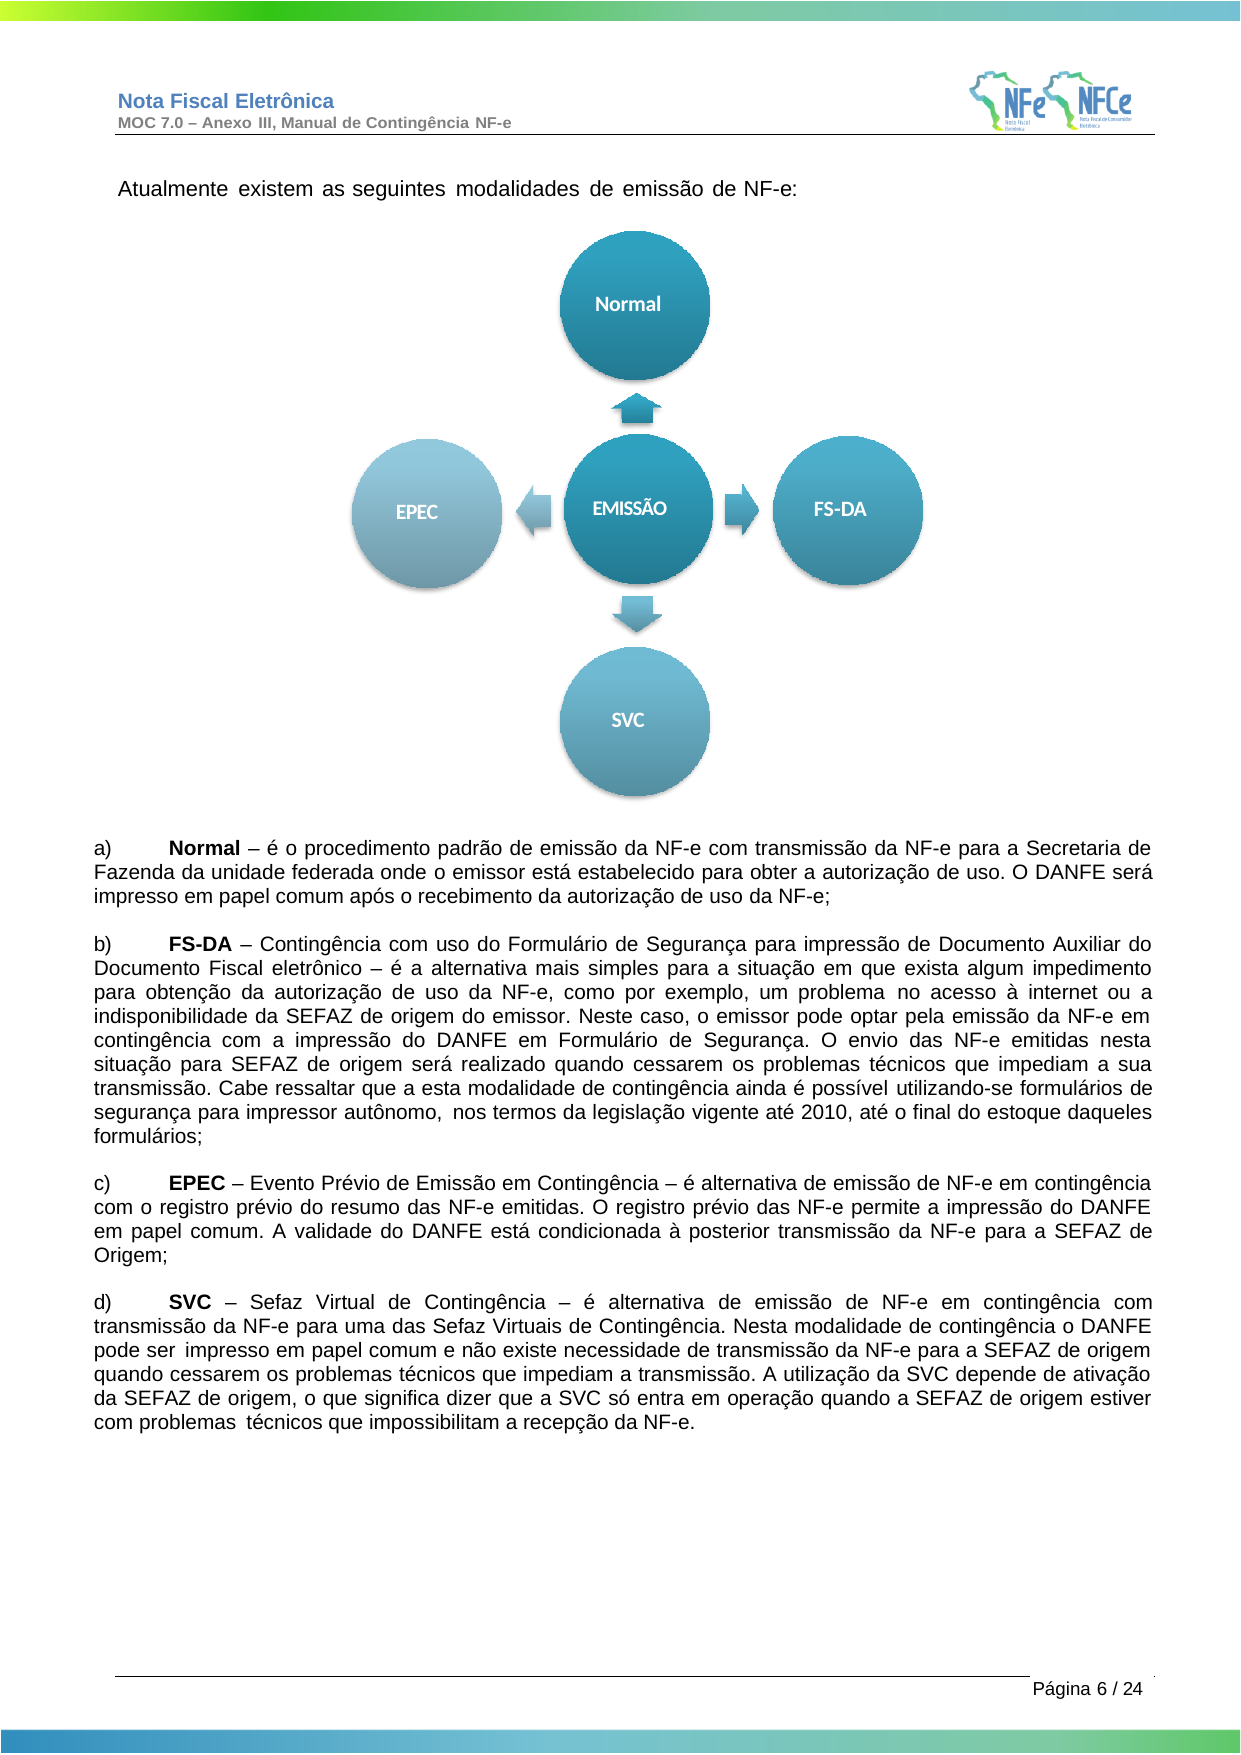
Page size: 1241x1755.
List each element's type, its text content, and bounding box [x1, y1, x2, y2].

text Atualmente existem as seguintes modalidades de emissão de NF-e: [118, 176, 1176, 201]
list FS-DA – Contingência com uso do Formulário de Segurança para impressão de Documento Auxiliar do Documento Fiscal eletrônico – é a alternativa mais simples para a situação em que exista algum impedimento para obtenção da autorização de uso da NF-e, como por exemplo, um problema no acesso à internet ou a indisponibilidade da SEFAZ de origem do emissor. Neste caso, o emissor pode optar pela emissão da NF-e em contingência com a impressão do DANFE em Formulário de Segurança. O envio das NF-e emitidas nesta situação para SEFAZ de origem será realizado quando cessarem os problemas técnicos que impediam a sua transmissão. Cabe ressaltar que a esta modalidade de contingência ainda é possível utilizando-se formulários de segurança para impressor autônomo, nos termos da legislação vigente até 2010, até o final do estoque daqueles formulários; [94, 932, 1153, 1148]
list Normal – é o procedimento padrão de emissão da NF-e com transmissão da NF-e para a Secretaria de Fazenda da unidade federada onde o emissor está estabelecido para obter a autorização de uso. O DANFE será impresso em papel comum após o recebimento da autorização de uso da NF-e; [94, 836, 1153, 908]
list EPEC – Evento Prévio de Emissão em Contingência – é alternativa de emissão de NF-e em contingência com o registro prévio do resumo das NF-e emitidas. O registro prévio das NF-e permite a impressão do DANFE em papel comum. A validade do DANFE está condicionada à posterior transmissão da NF-e para a SEFAZ de Origem; [94, 1171, 1154, 1267]
list SVC – Sefaz Virtual de Contingência – é alternativa de emissão de NF-e em contingência com transmissão da NF-e para uma das Sefaz Virtuais de Contingência. Nesta modalidade de contingência o DANFE pode ser impresso em papel comum e não existe necessidade de transmissão da NF-e para a SEFAZ de origem quando cessarem os problemas técnicos que impediam a transmissão. A utilização da SVC depende de ativação da SEFAZ de origem, o que significa dizer que a SVC só entra em operação quando a SEFAZ de origem estiver com problemas técnicos que impossibilitam a recepção da NF-e. [94, 1290, 1153, 1434]
